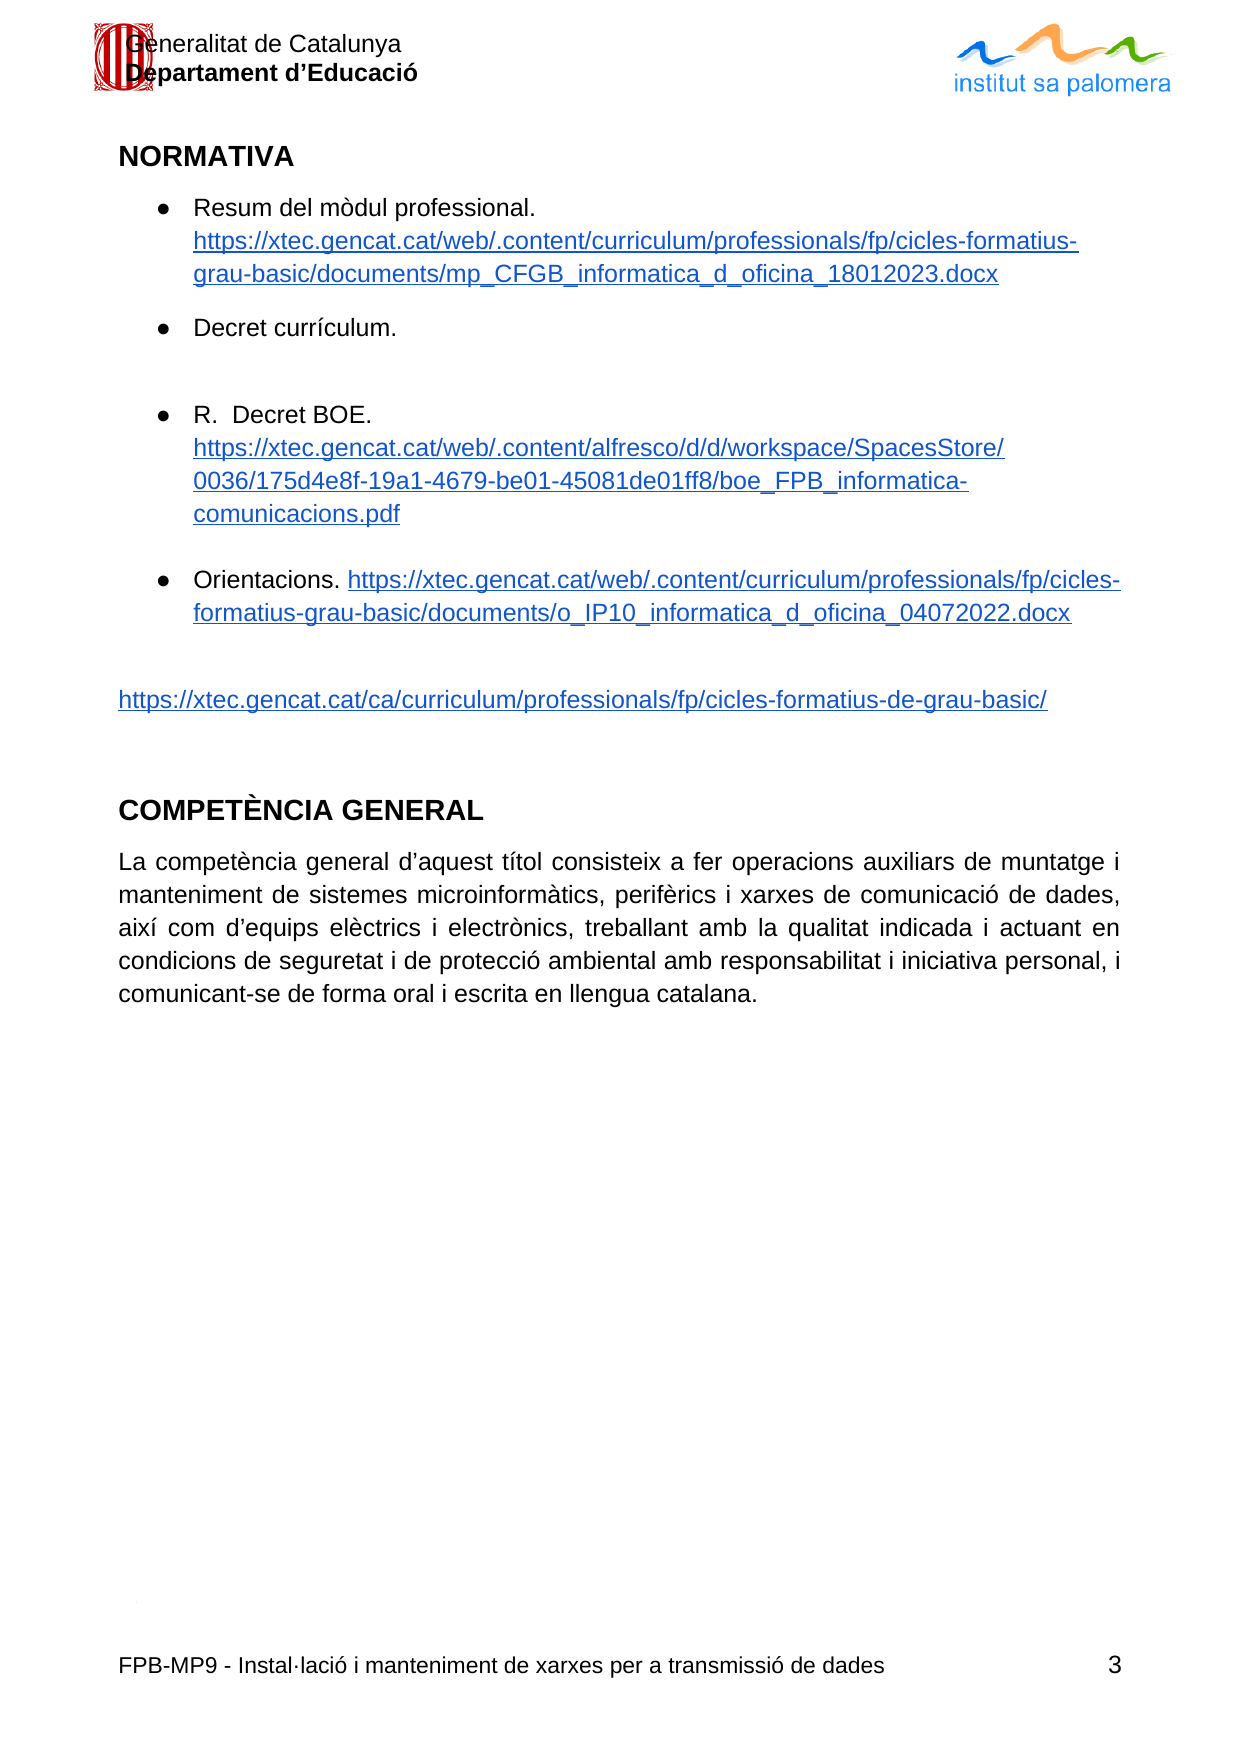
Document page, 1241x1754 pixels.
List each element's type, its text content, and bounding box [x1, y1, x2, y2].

list Decret currículum. [156, 313, 1122, 342]
list Resum del mòdul professional. https://xtec.gencat.cat/web/.content/curriculum/professionals/fp/cicles-formatius-grau-basic/documents/mp_CFGB_informatica_d_oficina_18012023.docx [156, 193, 1122, 288]
text https://xtec.gencat.cat/ca/curriculum/professionals/fp/cicles-formatius-de-grau-basic/ [118, 685, 1122, 714]
text La competència general d’aquest títol consisteix a fer operacions auxiliars de muntatge i manteniment de sistemes microinformàtics, perifèrics i xarxes de comunicació de dades, així com d’equips elèctrics i electrònics, treballant amb la qualitat indicada i actuant en condicions de seguretat i de protecció ambiental amb responsabilitat i iniciativa personal, i comunicant-se de forma oral i escrita en llengua catalana. [118, 847, 1122, 1008]
list Orientacions. https://xtec.gencat.cat/web/.content/curriculum/professionals/fp/cicles-formatius-grau-basic/documents/o_IP10_informatica_d_oficina_04072022.docx [156, 565, 1122, 627]
picture [947, 21, 1176, 100]
subtitle COMPETÈNCIA GENERAL [118, 793, 1122, 826]
list R. Decret BOE. https://xtec.gencat.cat/web/.content/alfresco/d/d/workspace/SpacesStore/0036/175d4e8f-19a1-4679-be01-45081de01ff8/boe_FPB_informatica-comunicacions.pdf [156, 400, 1122, 528]
picture [93, 21, 154, 93]
subtitle NORMATIVA [118, 139, 1122, 172]
